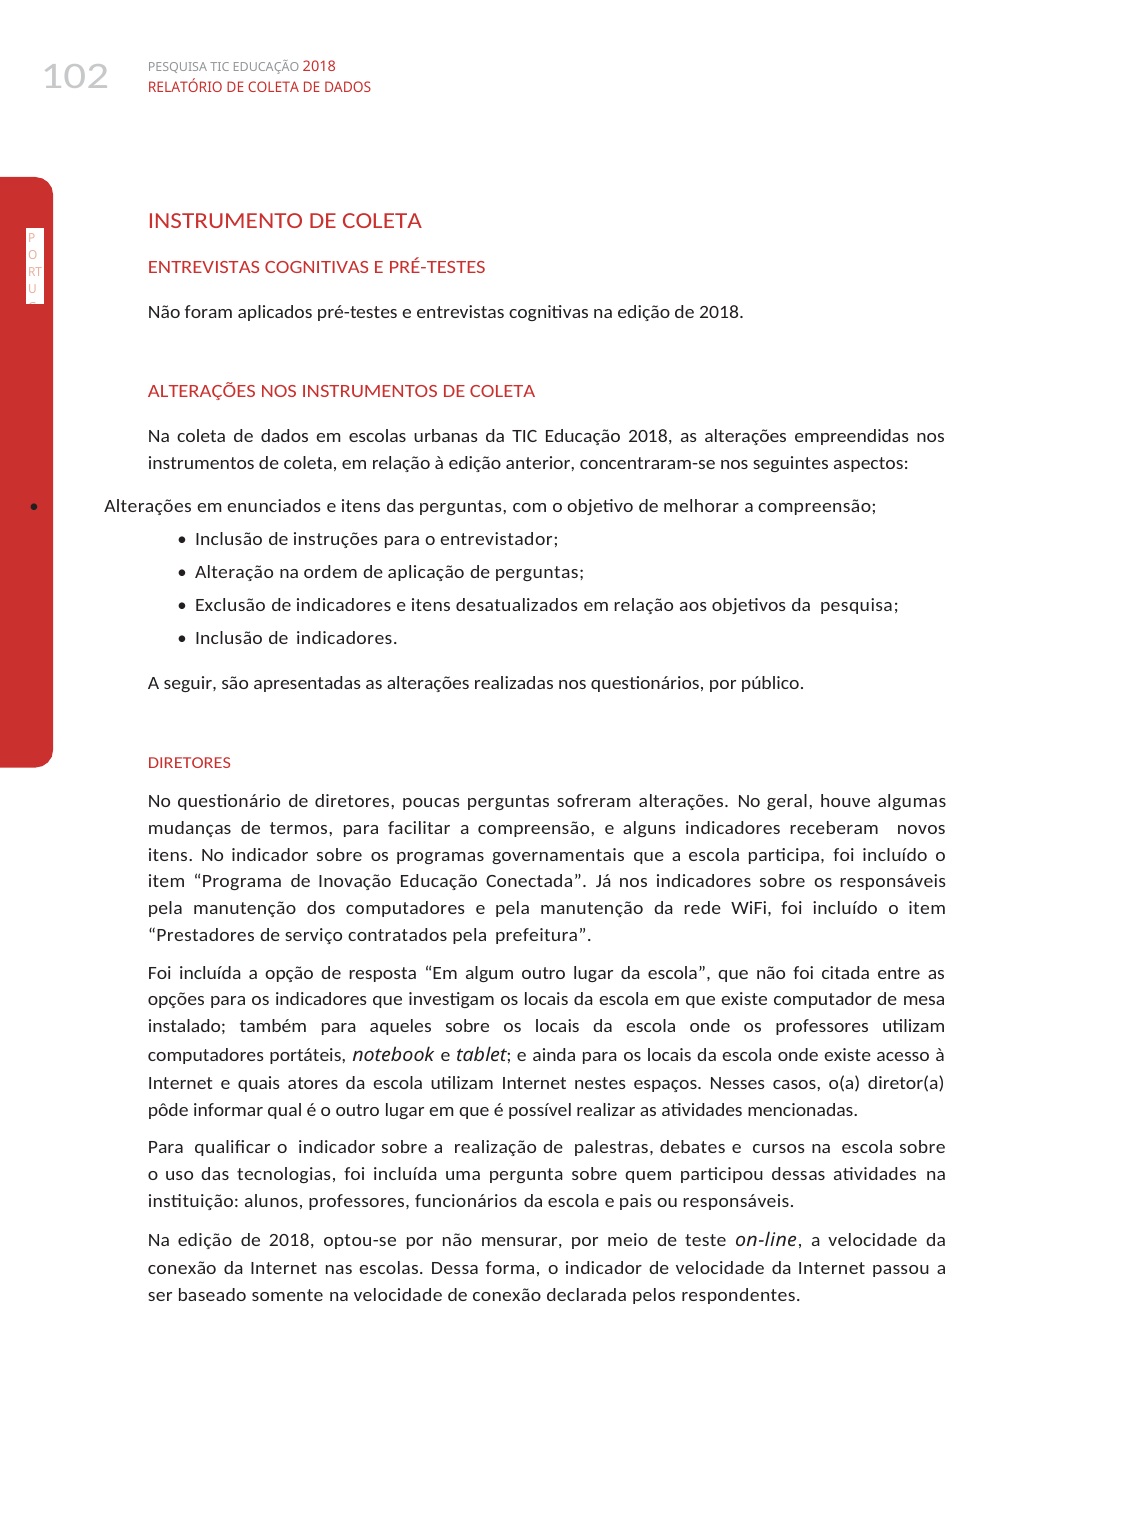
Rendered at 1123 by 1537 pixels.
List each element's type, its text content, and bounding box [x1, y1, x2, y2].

text Na edição de 2018, optou-se por não mensurar, por meio de teste on-line, a velocidade da conexão da Internet nas escolas. Dessa forma, o indicador de velocidade da Internet passou a ser baseado somente na velocidade de conexão declarada pelos respondentes. [148, 1227, 946, 1306]
text PORTUGUÊS [28, 229, 44, 304]
text ALTERAÇÕES NOS INSTRUMENTOS DE COLETA [148, 379, 1123, 402]
text DIRETORES [148, 752, 1123, 773]
text No questionário de diretores, poucas perguntas sofreram alterações. No geral, houve algumas mudanças de termos, para facilitar a compreensão, e alguns indicadores receberam novos itens. No indicador sobre os programas governamentais que a escola participa, foi incluído o item “Programa de Inovação Educação Conectada”. Já nos indicadores sobre os responsáveis pela manutenção dos computadores e pela manutenção da rede WiFi, foi incluído o item “Prestadores de serviço contratados pela prefeitura”. [148, 789, 946, 946]
list Inclusão de indicadores. [177, 626, 1123, 649]
text Para qualificar o indicador sobre a realização de palestras, debates e cursos na escola sobre o uso das tecnologias, foi incluída uma pergunta sobre quem participou dessas atividades na instituição: alunos, professores, funcionários da escola e pais ou responsáveis. [148, 1136, 947, 1212]
text Não foram aplicados pré-testes e entrevistas cognitivas na edição de 2018. [148, 300, 1123, 323]
subtitle INSTRUMENTO DE COLETA [148, 207, 1123, 235]
list Alterações em enunciados e itens das perguntas, com o objetivo de melhorar a compreensão; [54, 494, 946, 517]
list Exclusão de indicadores e itens desatualizados em relação aos objetivos da pesquisa; [177, 593, 1123, 616]
text ENTREVISTAS COGNITIVAS E PRÉ-TESTES [148, 255, 1123, 278]
text Foi incluída a opção de resposta “Em algum outro lugar da escola”, que não foi citada entre as opções para os indicadores que investigam os locais da escola em que existe computador de mesa instalado; também para aqueles sobre os locais da escola onde os professores utilizam computadores portáteis, notebook e tablet; e ainda para os locais da escola onde existe acesso à Internet e quais atores da escola utilizam Internet nestes espaços. Nesses casos, o(a) diretor(a) pôde informar qual é o outro lugar em que é possível realizar as atividades mencionadas. [148, 961, 946, 1121]
text Na coleta de dados em escolas urbanas da TIC Educação 2018, as alterações empreendidas nos instrumentos de coleta, em relação à edição anterior, concentraram-se nos seguintes aspectos: [148, 424, 947, 474]
list Alteração na ordem de aplicação de perguntas; [177, 560, 1123, 583]
text A seguir, são apresentadas as alterações realizadas nos questionários, por público. [148, 671, 1123, 694]
list Inclusão de instruções para o entrevistador; [177, 527, 1123, 550]
